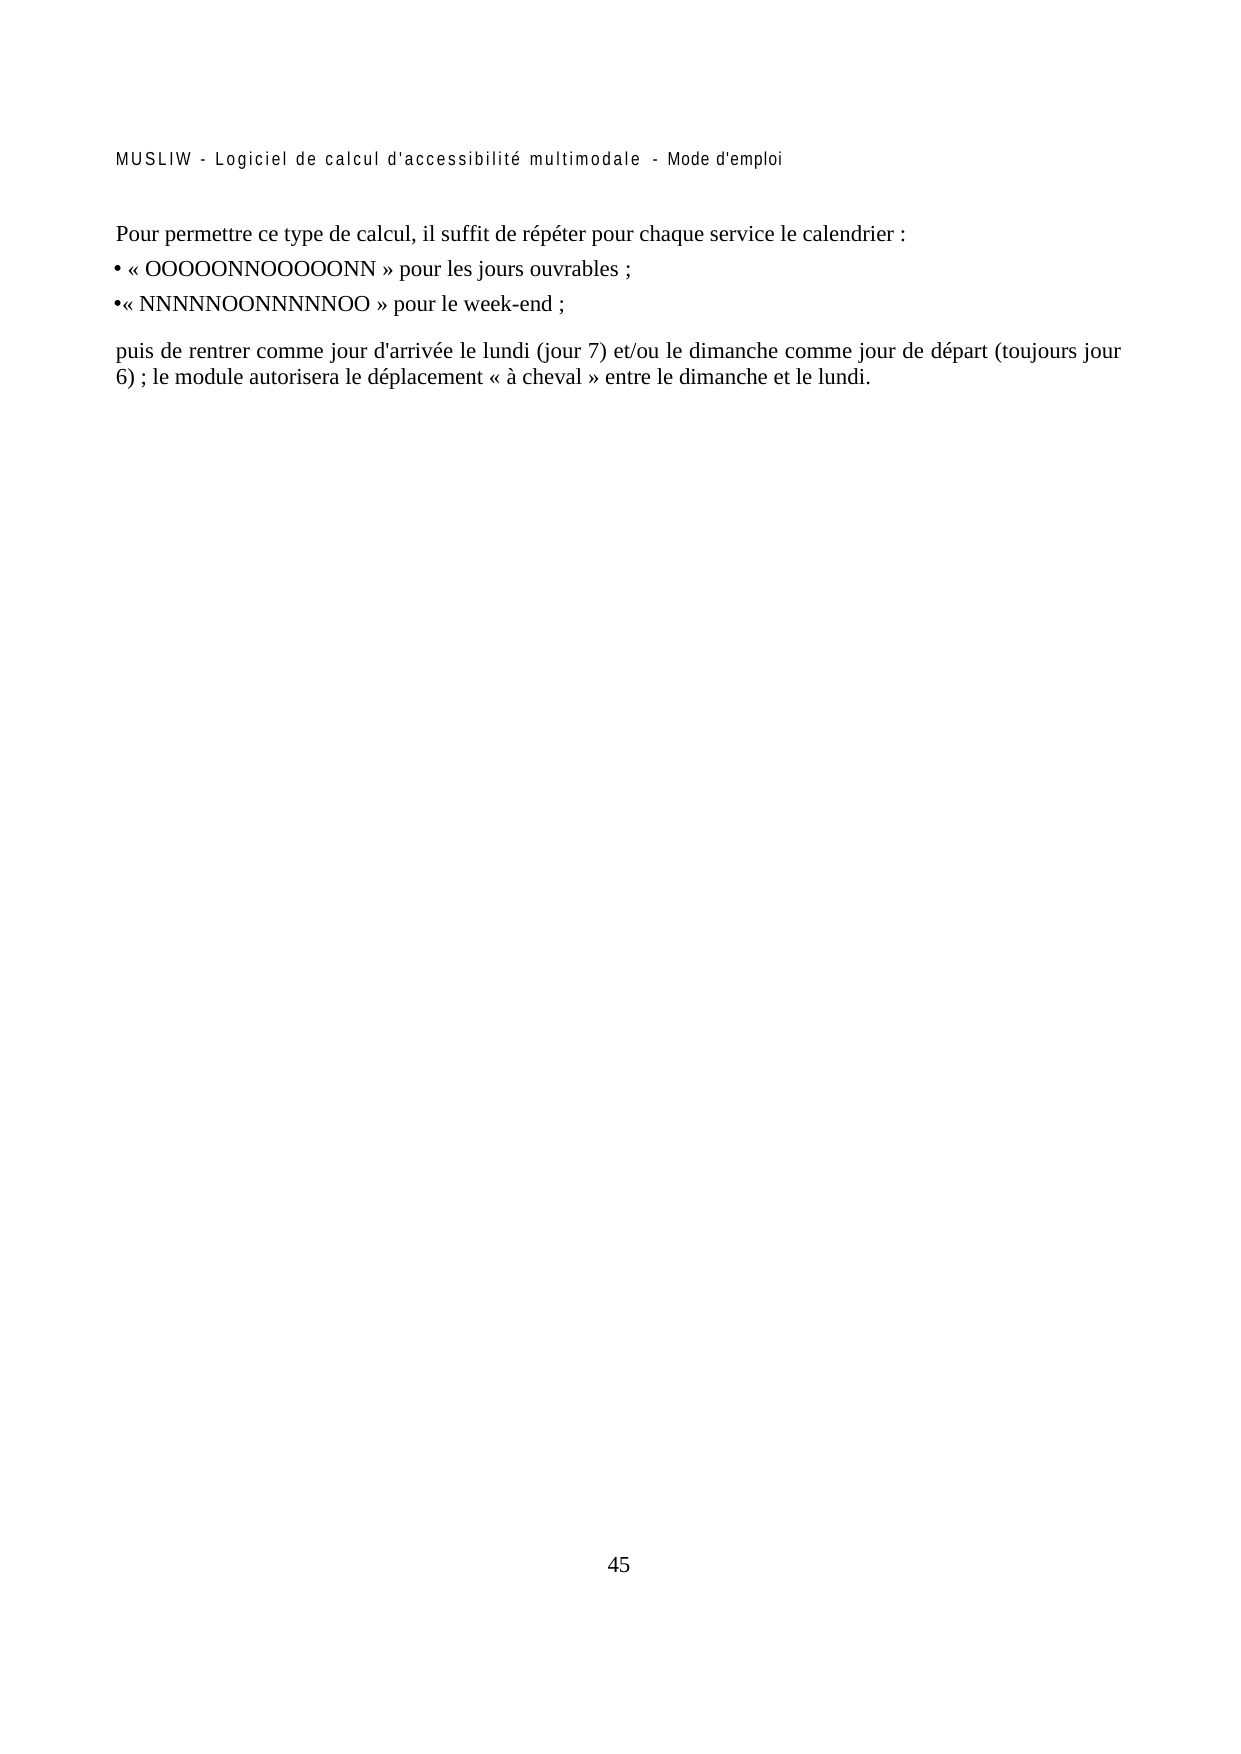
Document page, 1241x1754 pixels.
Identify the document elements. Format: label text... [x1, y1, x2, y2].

text Pour permettre ce type de calcul, il suffit de répéter pour chaque service le calendrier : [116, 220, 1122, 247]
list « OOOOONNOOOOONN » pour les jours ouvrables ; [114, 255, 1127, 281]
list « NNNNNOONNNNNOO » pour le week-end ; [114, 289, 1127, 316]
text puis de rentrer comme jour d'arrivée le lundi (jour 7) et/ou le dimanche comme jour de départ (toujours jour 6) ; le module autorisera le déplacement « à cheval » entre le dimanche et le lundi. [116, 337, 1122, 389]
